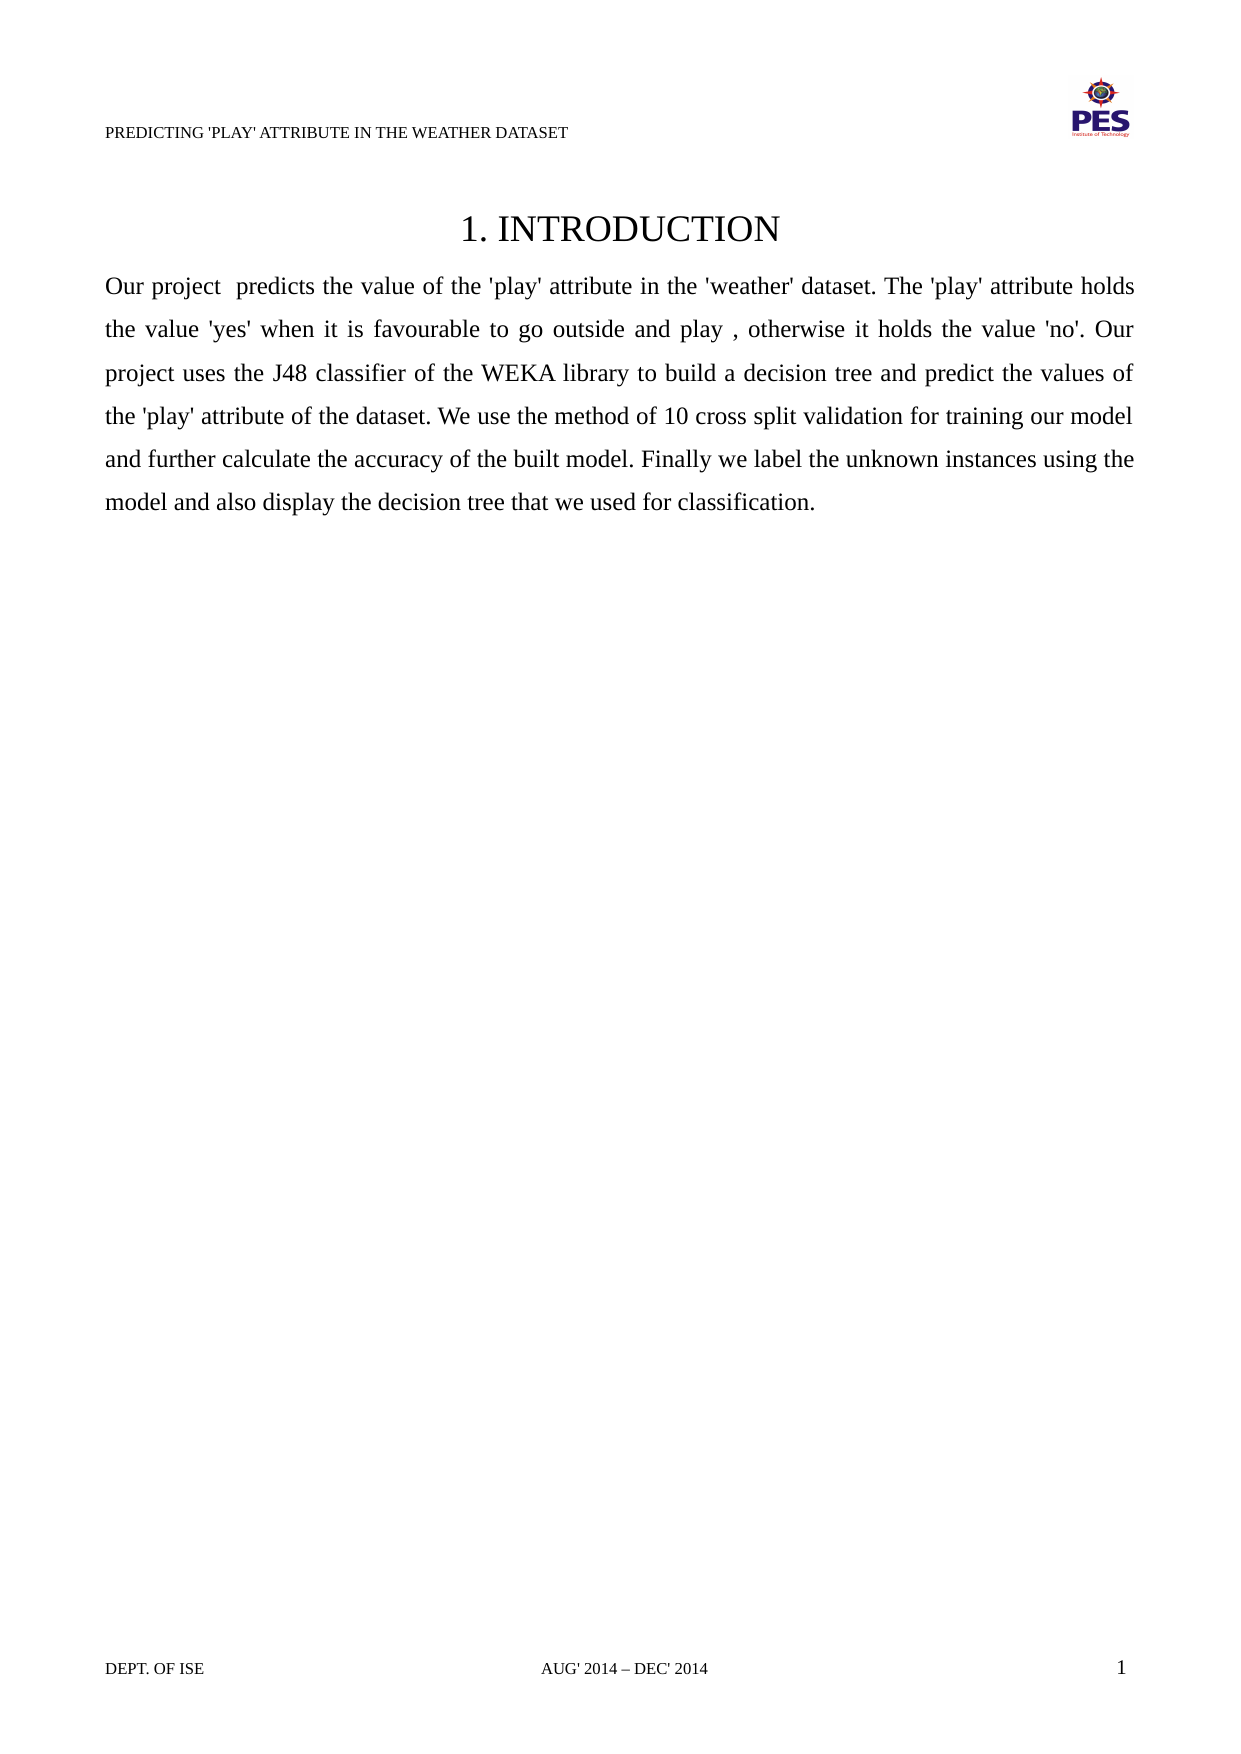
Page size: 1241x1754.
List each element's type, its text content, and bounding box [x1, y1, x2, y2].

text Our project predicts the value of the 'play' attribute in the 'weather' dataset. The 'play' attribute holds the value 'yes' when it is favourable to go outside and play , otherwise it holds the value 'no'. Our project uses the J48 classifier of the WEKA library to build a decision tree and predict the values of the 'play' attribute of the dataset. We use the method of 10 cross split validation for training our model and further calculate the accuracy of the built model. Finally we label the unknown instances using the model and also display the decision tree that we used for classification. [105, 271, 1135, 516]
picture [1068, 75, 1134, 139]
text 1. INTRODUCTION [105, 207, 1135, 250]
